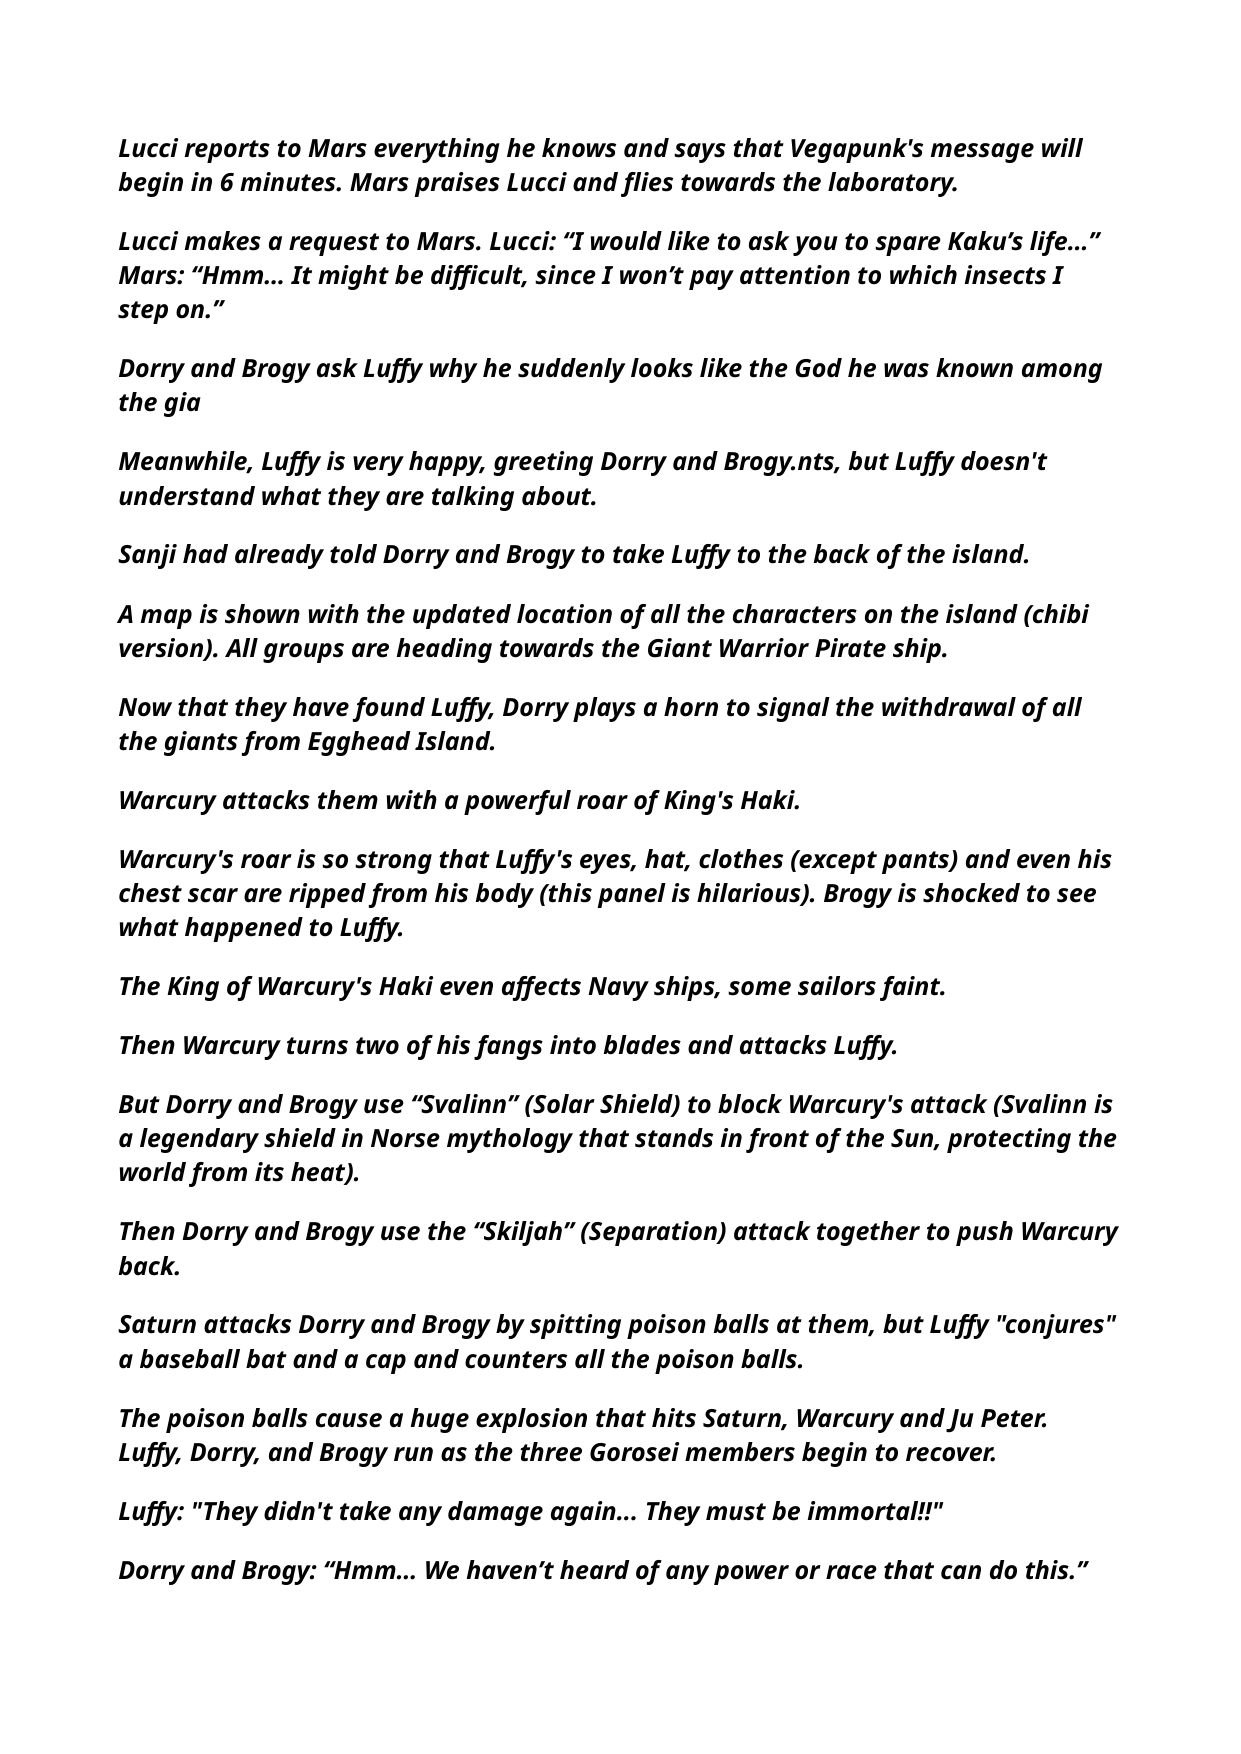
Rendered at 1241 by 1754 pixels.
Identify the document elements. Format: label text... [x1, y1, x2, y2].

text The poison balls cause a huge explosion that hits Saturn, Warcury and Ju Peter. Luffy, Dorry, and Brogy run as the three Gorosei members begin to recover. [118, 1400, 1122, 1468]
text Lucci makes a request to Mars. Lucci: “I would like to ask you to spare Kaku’s life…” Mars: “Hmm… It might be difficult, since I won’t pay attention to which insects I step on.” [118, 224, 1122, 326]
text Now that they have found Luffy, Dorry plays a horn to signal the withdrawal of all the giants from Egghead Island. [118, 689, 1122, 757]
text Then Warcury turns two of his fangs into blades and attacks Luffy. [118, 1028, 1122, 1062]
text Dorry and Brogy ask Luffy why he suddenly looks like the God he was known among the gia [118, 351, 1122, 419]
text Then Dorry and Brogy use the “Skiljah” (Separation) attack together to push Warcury back. [118, 1214, 1122, 1282]
text Warcury's roar is so strong that Luffy's eyes, hat, clothes (except pants) and even his chest scar are ripped from his body (this panel is hilarious). Brogy is shocked to see what happened to Luffy. [118, 842, 1122, 944]
text The King of Warcury's Haki even affects Navy ships, some sailors faint. [118, 969, 1122, 1003]
text But Dorry and Brogy use “Svalinn” (Solar Shield) to block Warcury's attack (Svalinn is a legendary shield in Norse mythology that stands in front of the Sun, protecting the world from its heat). [118, 1087, 1122, 1189]
text Lucci reports to Mars everything he knows and says that Vegapunk's message will begin in 6 minutes. Mars praises Lucci and flies towards the laboratory. [118, 131, 1122, 199]
text Meanwhile, Luffy is very happy, greeting Dorry and Brogy.nts, but Luffy doesn't understand what they are talking about. [118, 444, 1122, 512]
text A map is shown with the updated location of all the characters on the island (chibi version). All groups are heading towards the Giant Warrior Pirate ship. [118, 596, 1122, 664]
text Luffy: "They didn't take any damage again... They must be immortal!!" [118, 1493, 1122, 1527]
text Dorry and Brogy: “Hmm… We haven’t heard of any power or race that can do this.” [118, 1552, 1122, 1587]
text Saturn attacks Dorry and Brogy by spitting poison balls at them, but Luffy "conjures" a baseball bat and a cap and counters all the poison balls. [118, 1307, 1122, 1375]
text Sanji had already told Dorry and Brogy to take Luffy to the back of the island. [118, 537, 1122, 571]
text Warcury attacks them with a powerful roar of King's Haki. [118, 782, 1122, 817]
